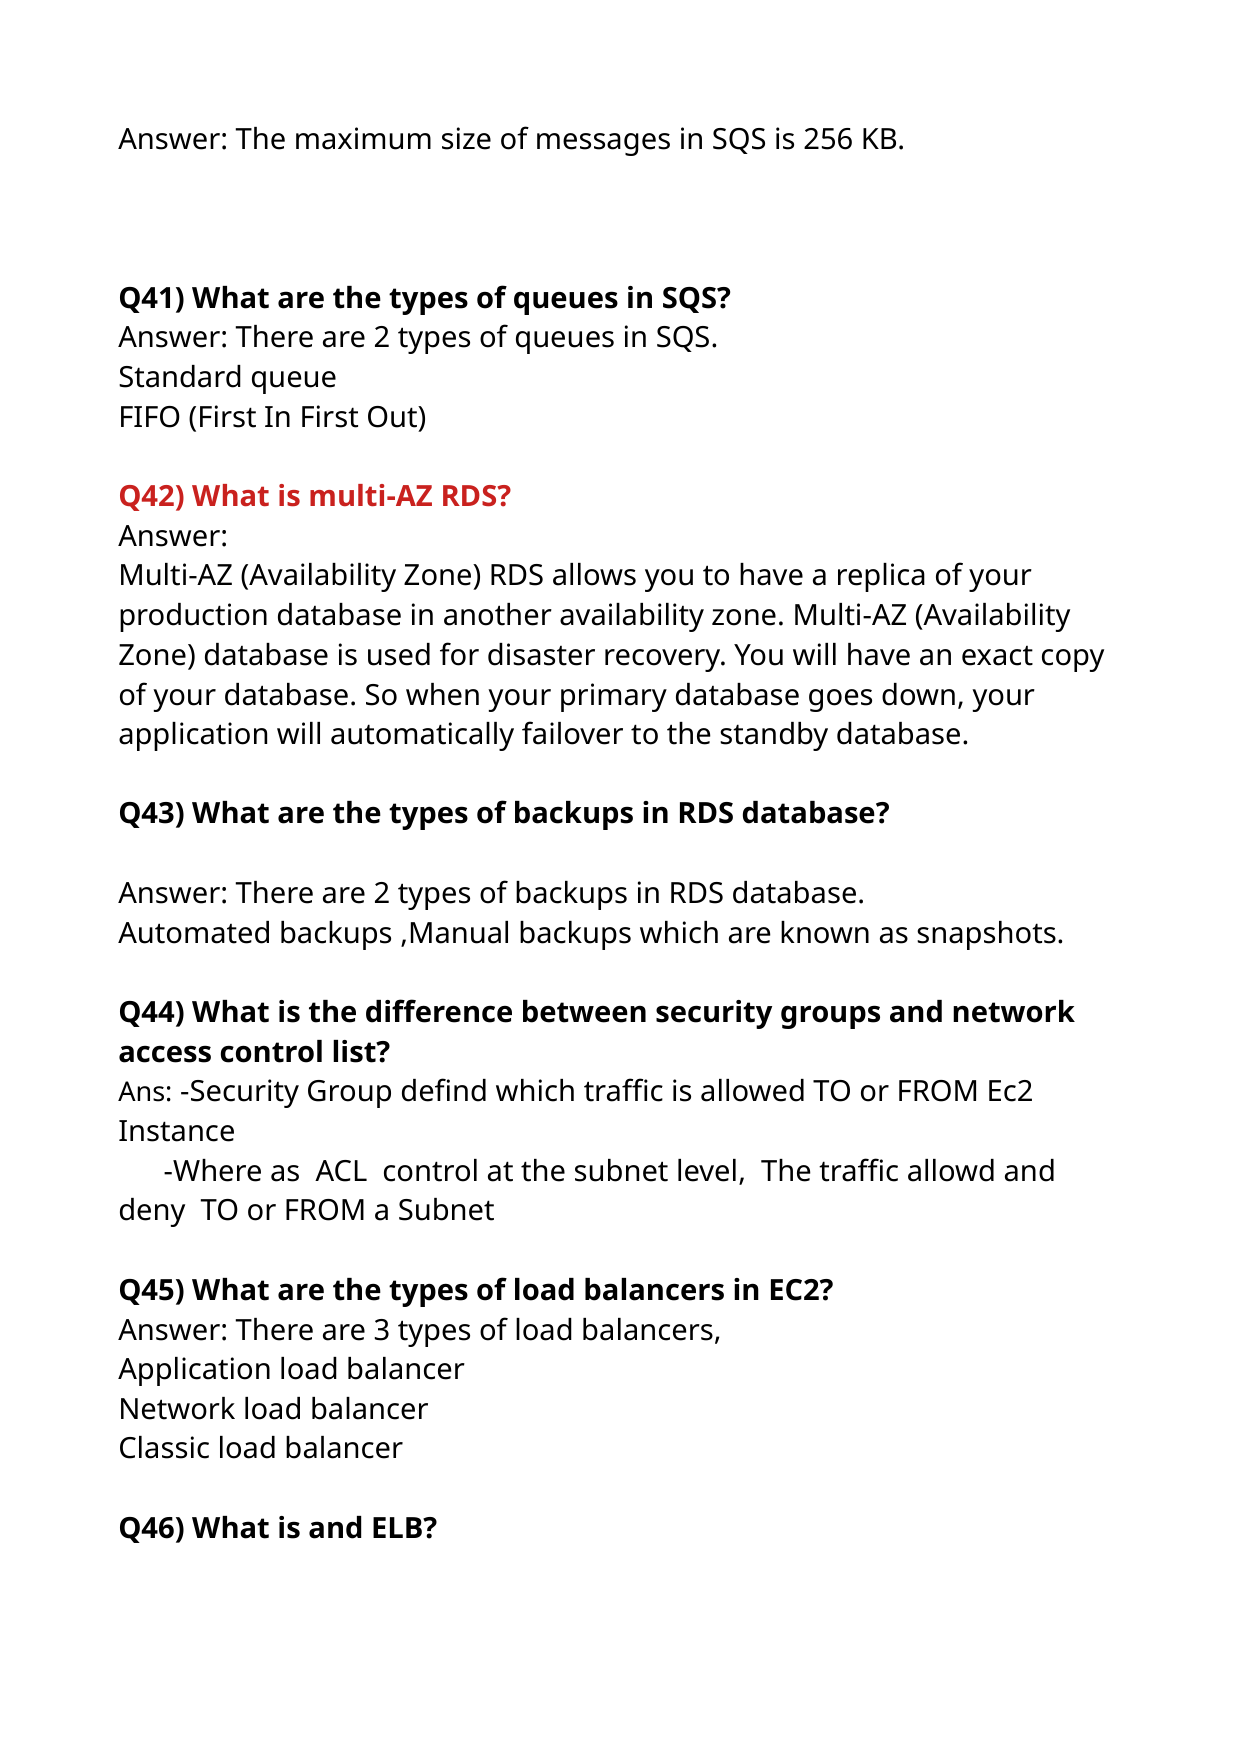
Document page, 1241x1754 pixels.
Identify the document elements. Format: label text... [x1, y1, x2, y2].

text Ans: -Security Group defind which traffic is allowed TO or FROM Ec2 Instance [118, 1071, 1122, 1150]
text Answer: There are 2 types of queues in SQS. [118, 317, 1122, 356]
text Q42) What is multi-AZ RDS? [118, 475, 1122, 515]
text Multi-AZ (Availability Zone) RDS allows you to have a replica of your production database in another availability zone. Multi-AZ (Availability Zone) database is used for disaster recovery. You will have an exact copy of your database. So when your primary database goes down, your application will automatically failover to the standby database. [118, 555, 1122, 753]
text Q45) What are the types of load balancers in EC2? [118, 1269, 1122, 1309]
text Standard queue [118, 356, 1122, 396]
text FIFO (First In First Out) [118, 396, 1122, 436]
text Q41) What are the types of queues in SQS? [118, 277, 1122, 317]
text Application load balancer [118, 1348, 1122, 1388]
text -Where as ACL control at the subnet level, The traffic allowd and deny TO or FROM a Subnet [118, 1150, 1122, 1229]
text Answer: There are 2 types of backups in RDS database. [118, 872, 1122, 912]
text Answer: [118, 515, 1122, 555]
text Q43) What are the types of backups in RDS database? [118, 793, 1122, 832]
text Automated backups ,Manual backups which are known as snapshots. [118, 912, 1122, 952]
text Q46) What is and ELB? [118, 1507, 1122, 1547]
text Q44) What is the difference between security groups and network access control list? [118, 991, 1122, 1071]
text Classic load balancer [118, 1428, 1122, 1467]
text Network load balancer [118, 1388, 1122, 1428]
text Answer: There are 3 types of load balancers, [118, 1309, 1122, 1348]
text Answer: The maximum size of messages in SQS is 256 KB. [118, 118, 1122, 158]
